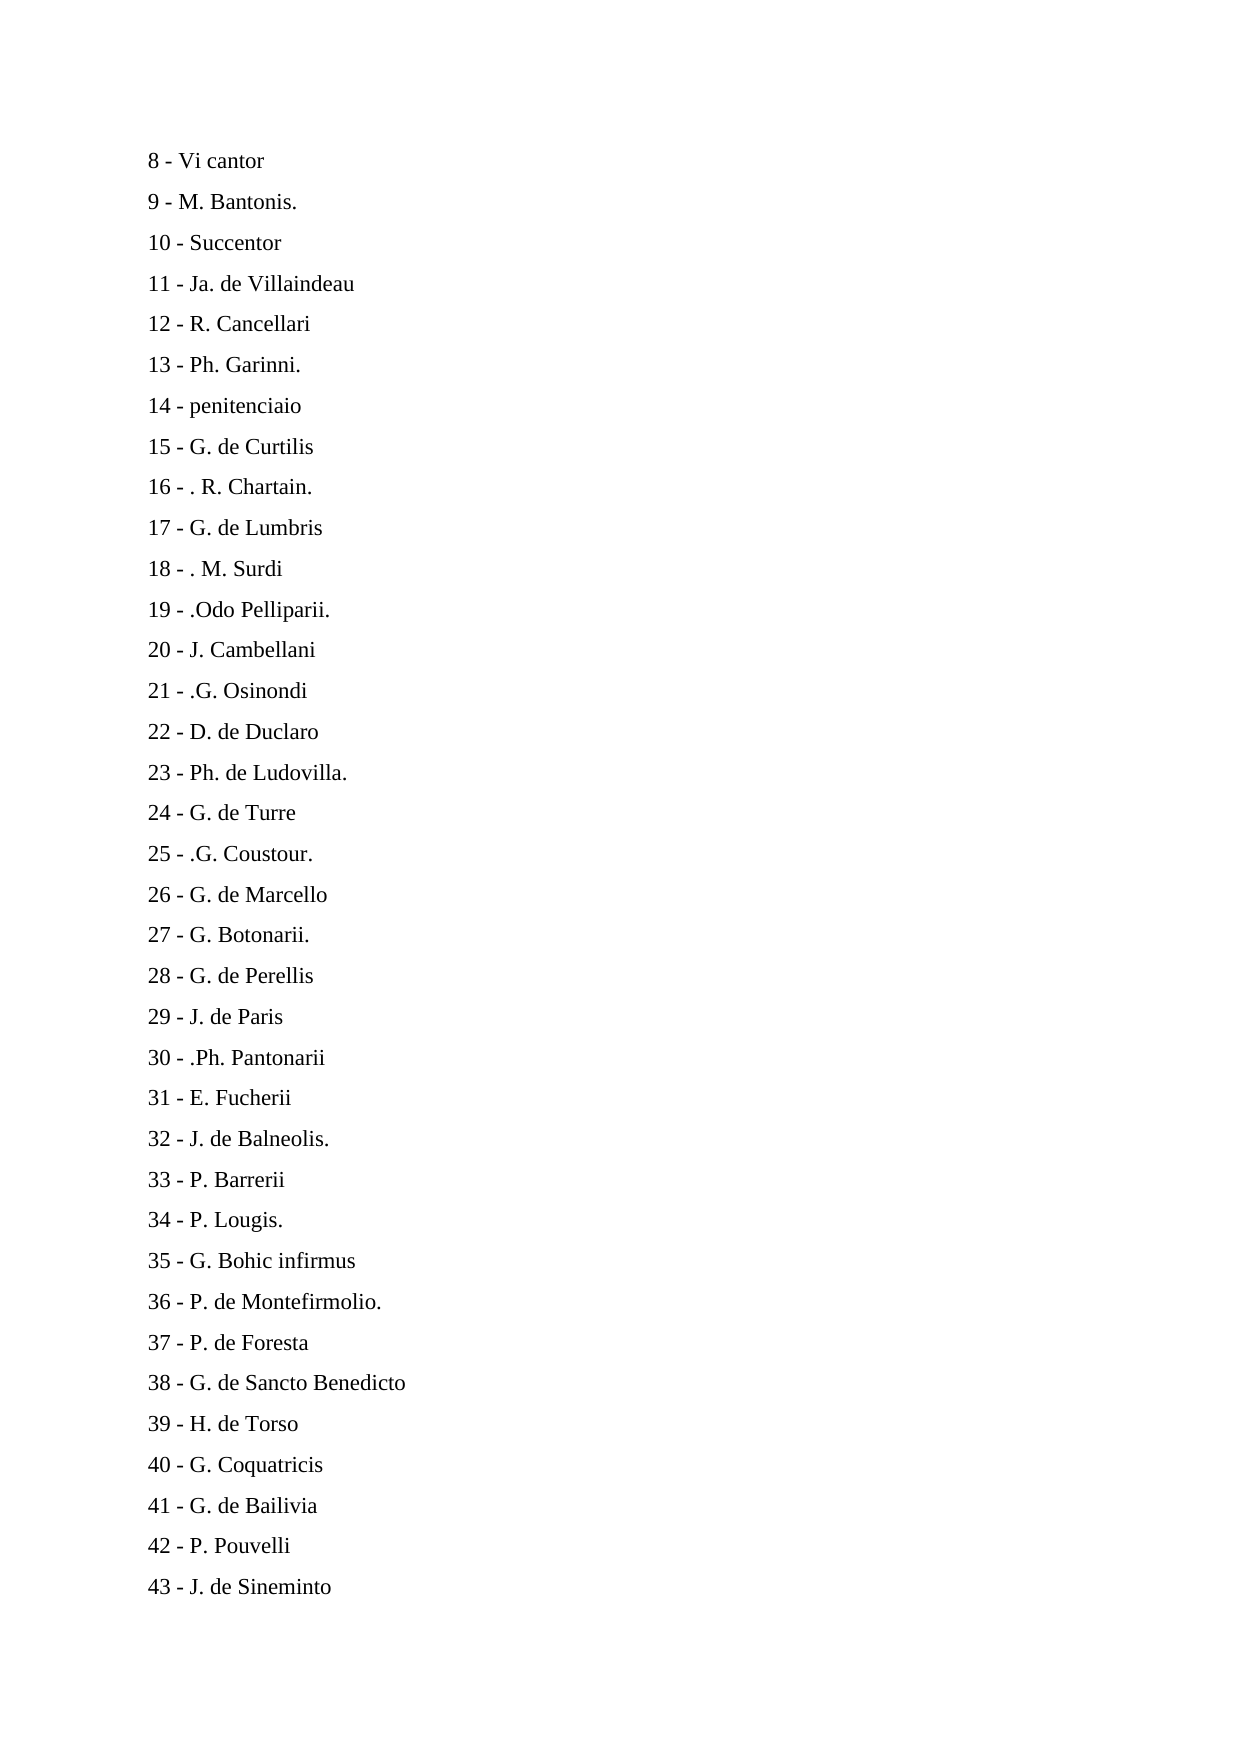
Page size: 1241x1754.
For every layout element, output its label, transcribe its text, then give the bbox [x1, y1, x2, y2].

text 13 - Ph. Garinni. [148, 351, 1093, 378]
text 25 - .G. Coustour. [148, 840, 1093, 866]
text 24 - G. de Turre [148, 799, 1093, 826]
text 20 - J. Cambellani [148, 636, 1093, 663]
text 21 - .G. Osinondi [148, 677, 1093, 703]
text 26 - G. de Marcello [148, 881, 1093, 907]
text 34 - P. Lougis. [148, 1207, 1093, 1233]
text 38 - G. de Sancto Benedicto [148, 1369, 1093, 1396]
text 14 - penitenciaio [148, 392, 1093, 418]
text 42 - P. Pouvelli [148, 1532, 1093, 1559]
text 32 - J. de Balneolis. [148, 1125, 1093, 1151]
text 18 - . M. Surdi [148, 555, 1093, 581]
text 31 - E. Fucherii [148, 1084, 1093, 1111]
text 37 - P. de Foresta [148, 1329, 1093, 1355]
text 43 - J. de Sineminto [148, 1573, 1093, 1599]
text 33 - P. Barrerii [148, 1166, 1093, 1192]
text 19 - .Odo Pelliparii. [148, 596, 1093, 622]
text 27 - G. Botonarii. [148, 921, 1093, 948]
text 15 - G. de Curtilis [148, 433, 1093, 459]
text 36 - P. de Montefirmolio. [148, 1288, 1093, 1314]
text 29 - J. de Paris [148, 1003, 1093, 1029]
text 12 - R. Cancellari [148, 311, 1093, 337]
text 9 - M. Bantonis. [148, 188, 1093, 215]
text 10 - Succentor [148, 229, 1093, 255]
text 11 - Ja. de Villaindeau [148, 270, 1093, 296]
text 8 - Vi cantor [148, 148, 1093, 174]
text 35 - G. Bohic infirmus [148, 1247, 1093, 1274]
text 22 - D. de Duclaro [148, 718, 1093, 744]
text 30 - .Ph. Pantonarii [148, 1044, 1093, 1070]
text 17 - G. de Lumbris [148, 514, 1093, 541]
text 41 - G. de Bailivia [148, 1492, 1093, 1518]
text 28 - G. de Perellis [148, 962, 1093, 988]
text 23 - Ph. de Ludovilla. [148, 758, 1093, 785]
text 40 - G. Coquatricis [148, 1451, 1093, 1477]
text 16 - . R. Chartain. [148, 473, 1093, 500]
text 39 - H. de Torso [148, 1410, 1093, 1437]
